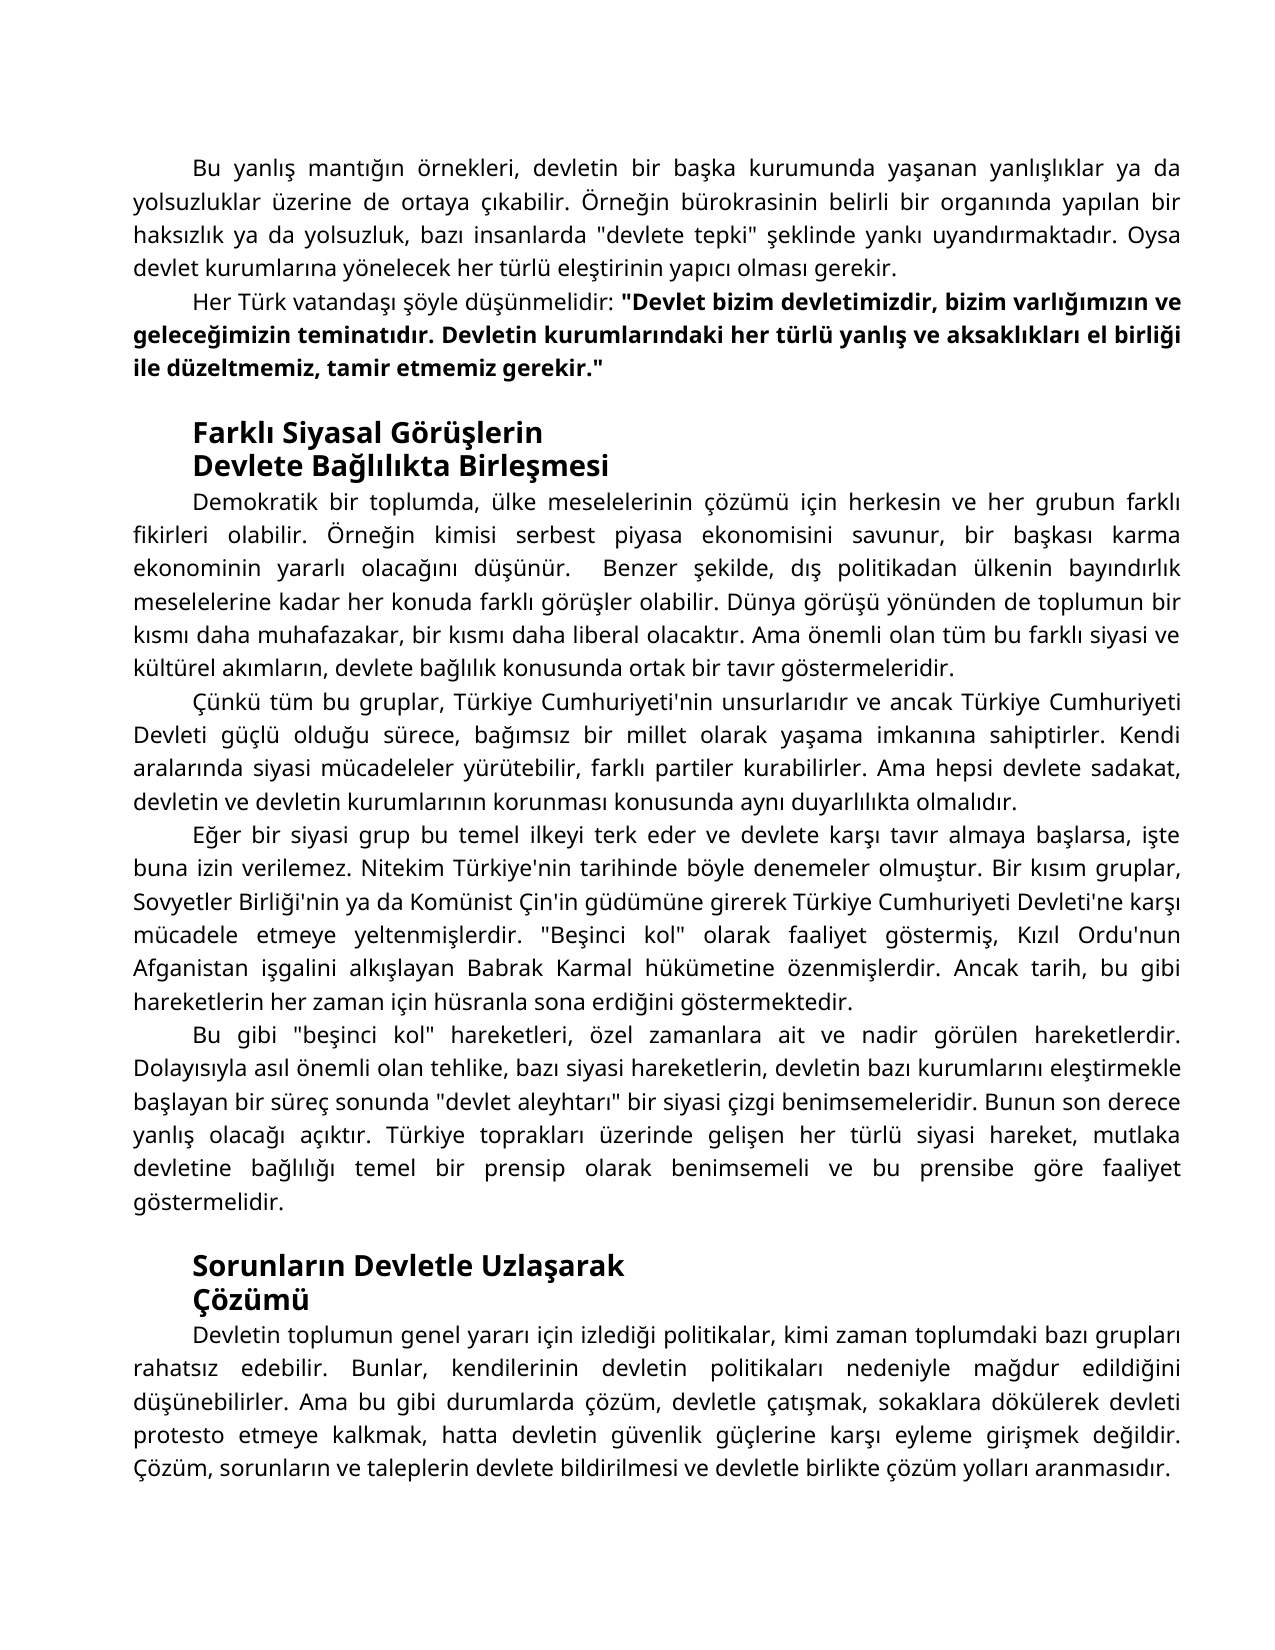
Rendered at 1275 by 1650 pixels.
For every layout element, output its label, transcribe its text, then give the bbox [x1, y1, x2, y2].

text Çünkü tüm bu gruplar, Türkiye Cumhuriyeti'nin unsurlarıdır ve ancak Türkiye Cumhuriyeti Devleti güçlü olduğu sürece, bağımsız bir millet olarak yaşama imkanına sahiptirler. Kendi aralarında siyasi mücadeleler yürütebilir, farklı partiler kurabilirler. Ama hepsi devlete sadakat, devletin ve devletin kurumlarının korunması konusunda aynı duyarlılıkta olmalıdır. [133, 683, 1182, 817]
text Sorunların Devletle Uzlaşarak [133, 1250, 1182, 1283]
text Farklı Siyasal Görüşlerin [133, 417, 1182, 450]
text Demokratik bir toplumda, ülke meselelerinin çözümü için herkesin ve her grubun farklı fikirleri olabilir. Örneğin kimisi serbest piyasa ekonomisini savunur, bir başkası karma ekonominin yararlı olacağını düşünür. Benzer şekilde, dış politikadan ülkenin bayındırlık meselelerine kadar her konuda farklı görüşler olabilir. Dünya görüşü yönünden de toplumun bir kısmı daha muhafazakar, bir kısmı daha liberal olacaktır. Ama önemli olan tüm bu farklı siyasi ve kültürel akımların, devlete bağlılık konusunda ortak bir tavır göstermeleridir. [133, 483, 1182, 683]
text Eğer bir siyasi grup bu temel ilkeyi terk eder ve devlete karşı tavır almaya başlarsa, işte buna izin verilemez. Nitekim Türkiye'nin tarihinde böyle denemeler olmuştur. Bir kısım gruplar, Sovyetler Birliği'nin ya da Komünist Çin'in güdümüne girerek Türkiye Cumhuriyeti Devleti'ne karşı mücadele etmeye yeltenmişlerdir. "Beşinci kol" olarak faaliyet göstermiş, Kızıl Ordu'nun Afganistan işgalini alkışlayan Babrak Karmal hükümetine özenmişlerdir. Ancak tarih, bu gibi hareketlerin her zaman için hüsranla sona erdiğini göstermektedir. [133, 817, 1182, 1017]
text Devletin toplumun genel yararı için izlediği politikalar, kimi zaman toplumdaki bazı grupları rahatsız edebilir. Bunlar, kendilerinin devletin politikaları nedeniyle mağdur edildiğini düşünebilirler. Ama bu gibi durumlarda çözüm, devletle çatışmak, sokaklara dökülerek devleti protesto etmeye kalkmak, hatta devletin güvenlik güçlerine karşı eyleme girişmek değildir. Çözüm, sorunların ve taleplerin devlete bildirilmesi ve devletle birlikte çözüm yolları aranmasıdır. [133, 1317, 1182, 1483]
text Çözümü [133, 1283, 1182, 1317]
text Her Türk vatandaşı şöyle düşünmelidir: "Devlet bizim devletimizdir, bizim varlığımızın ve geleceğimizin teminatıdır. Devletin kurumlarındaki her türlü yanlış ve aksaklıkları el birliği ile düzeltmemiz, tamir etmemiz gerekir." [133, 283, 1182, 383]
text Bu gibi "beşinci kol" hareketleri, özel zamanlara ait ve nadir görülen hareketlerdir. Dolayısıyla asıl önemli olan tehlike, bazı siyasi hareketlerin, devletin bazı kurumlarını eleştirmekle başlayan bir süreç sonunda "devlet aleyhtarı" bir siyasi çizgi benimsemeleridir. Bunun son derece yanlış olacağı açıktır. Türkiye toprakları üzerinde gelişen her türlü siyasi hareket, mutlaka devletine bağlılığı temel bir prensip olarak benimsemeli ve bu prensibe göre faaliyet göstermelidir. [133, 1017, 1182, 1217]
text Bu yanlış mantığın örnekleri, devletin bir başka kurumunda yaşanan yanlışlıklar ya da yolsuzluklar üzerine de ortaya çıkabilir. Örneğin bürokrasinin belirli bir organında yapılan bir haksızlık ya da yolsuzluk, bazı insanlarda "devlete tepki" şeklinde yankı uyandırmaktadır. Oysa devlet kurumlarına yönelecek her türlü eleştirinin yapıcı olması gerekir. [133, 150, 1182, 283]
text Devlete Bağlılıkta Birleşmesi [133, 450, 1182, 483]
